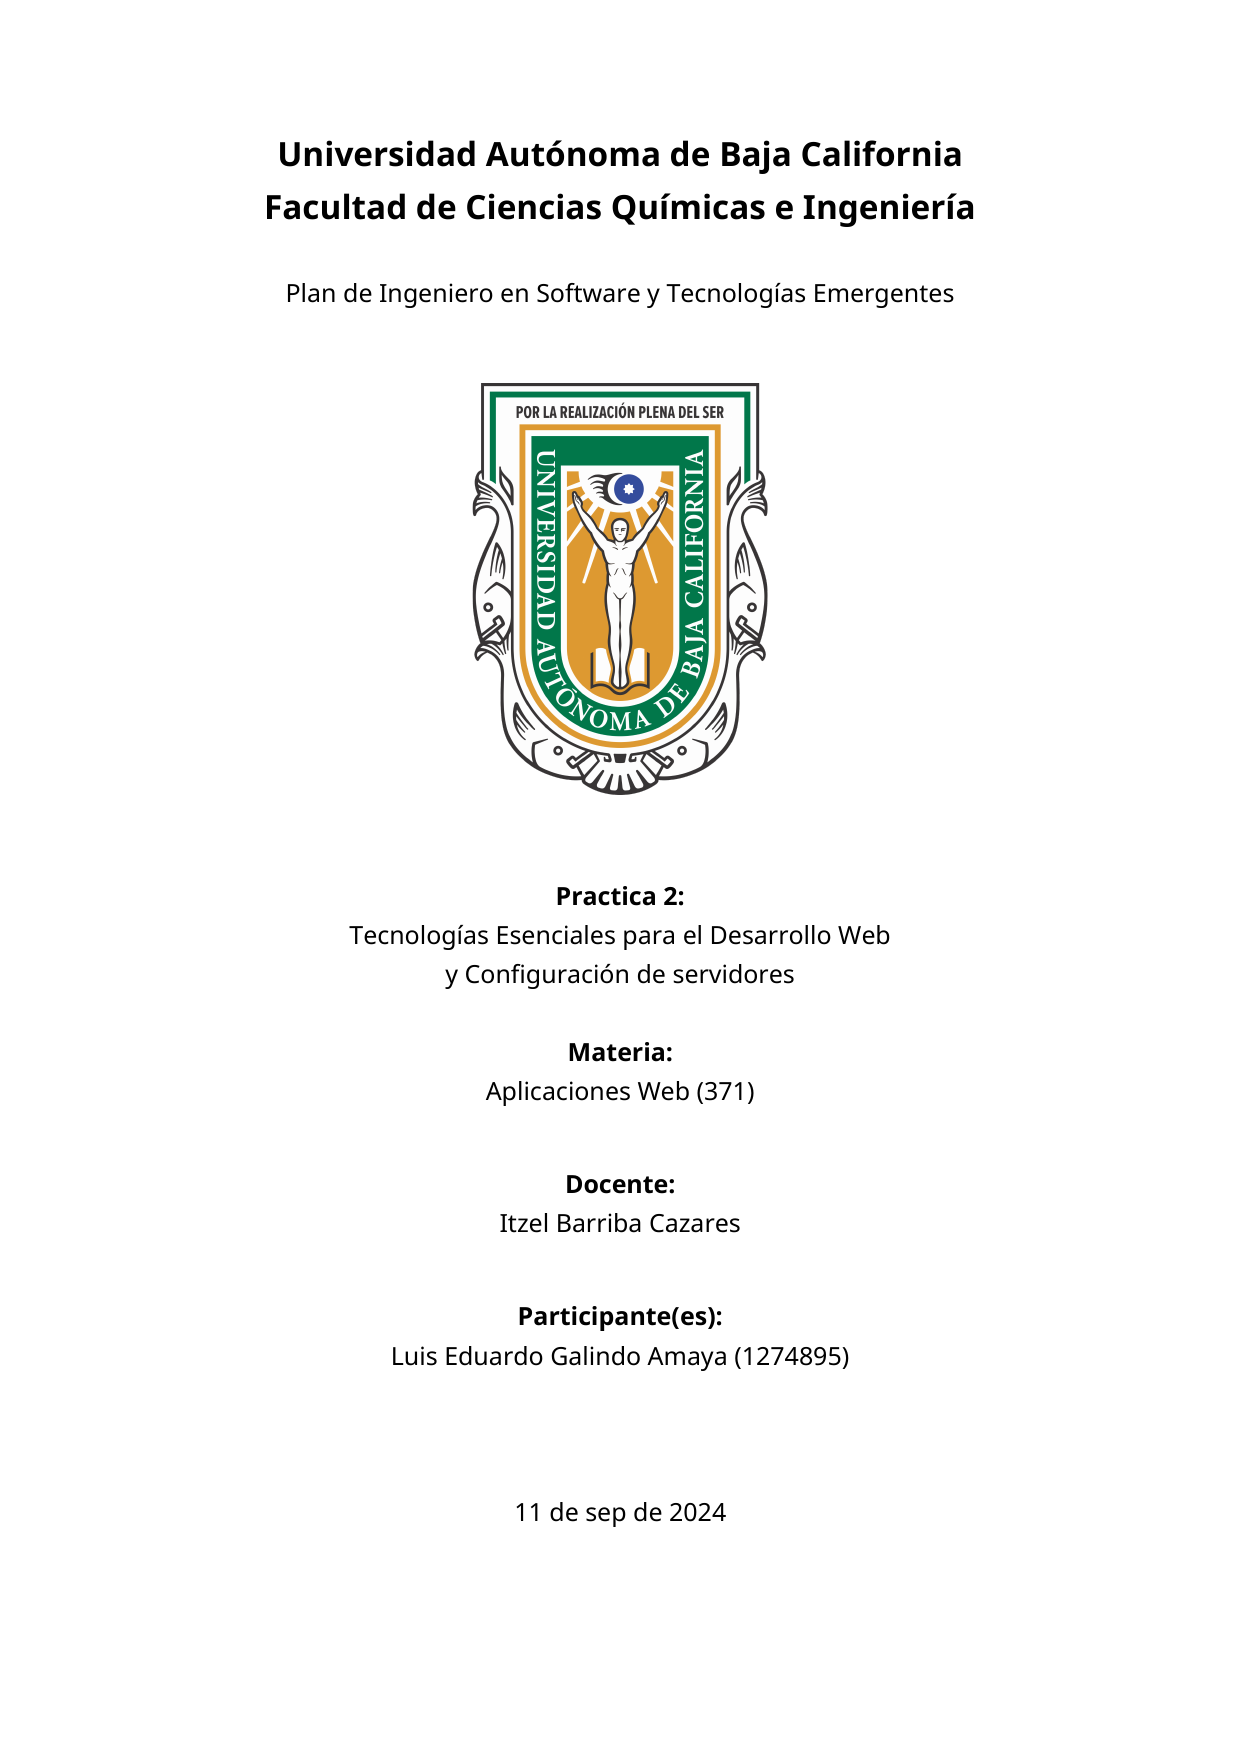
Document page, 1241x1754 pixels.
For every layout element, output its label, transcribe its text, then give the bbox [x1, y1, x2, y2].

text Participante(es): [150, 1299, 1090, 1333]
text Materia: [150, 1035, 1090, 1069]
text Aplicaciones Web (371) [150, 1074, 1090, 1108]
text Luis Eduardo Galindo Amaya (1274895) [150, 1338, 1090, 1372]
text 11 de sep de 2024 [150, 1495, 1090, 1529]
picture [472, 383, 768, 795]
text Tecnologías Esenciales para el Desarrollo Web [150, 917, 1090, 951]
text Itzel Barriba Cazares [150, 1206, 1090, 1240]
text y Configuración de servidores [150, 957, 1090, 991]
text Docente: [150, 1167, 1090, 1201]
text Practica 2: [150, 878, 1090, 912]
